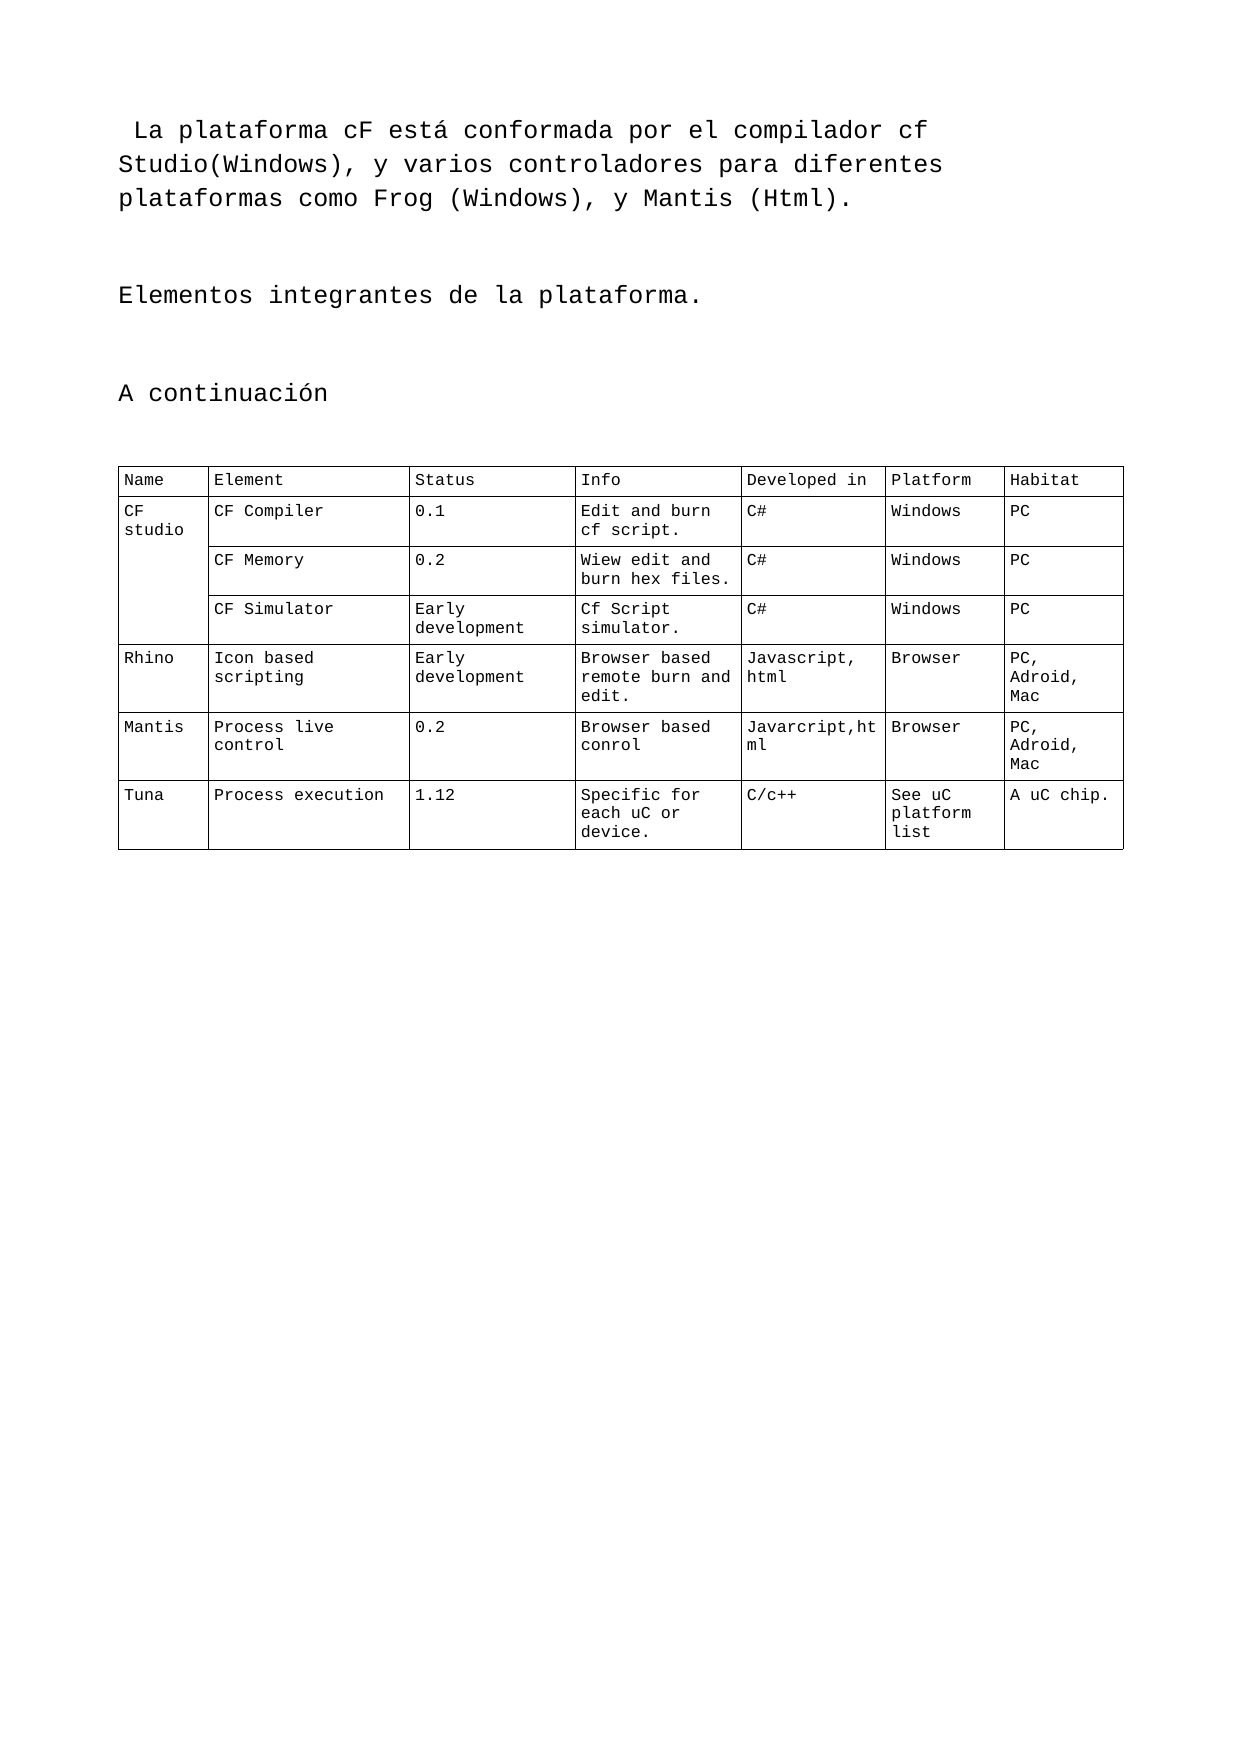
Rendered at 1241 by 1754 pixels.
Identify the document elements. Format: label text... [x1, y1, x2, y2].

table_cell CF Compiler [209, 497, 409, 546]
text La plataforma cF está conformada por el compilador cf Studio(Windows), y varios controladores para diferentes plataformas como Frog (Windows), y Mantis (Html). [118, 118, 1122, 214]
table_cell PC [1005, 596, 1123, 644]
table_cell Windows [886, 497, 1004, 546]
table_header Element [209, 467, 409, 496]
table_cell Mantis [119, 713, 208, 780]
table_cell Windows [886, 596, 1004, 644]
table_cell Specific for each uC or device. [576, 781, 741, 848]
table_cell Javarcript,html [742, 713, 885, 780]
table_cell 1.12 [410, 781, 575, 848]
table_cell Browser [886, 645, 1004, 712]
table_cell Browser based remote burn and edit. [576, 645, 741, 712]
text Elementos integrantes de la plataforma. [118, 283, 1122, 311]
table_cell Javascript, html [742, 645, 885, 712]
text A continuación [118, 380, 1122, 408]
table_cell PC, Adroid, Mac [1005, 645, 1123, 712]
table_header Name [119, 467, 208, 496]
table_cell CF studio [119, 497, 208, 644]
table_cell CF Simulator [209, 596, 409, 644]
table_header Status [410, 467, 575, 496]
table_cell PC [1005, 497, 1123, 546]
table_header Info [576, 467, 741, 496]
table_header Habitat [1005, 467, 1123, 496]
table_cell C# [742, 547, 885, 595]
table_cell Windows [886, 547, 1004, 595]
table_cell Edit and burn cf script. [576, 497, 741, 546]
table_cell C# [742, 497, 885, 546]
table_cell Tuna [119, 781, 208, 848]
table_header Platform [886, 467, 1004, 496]
table_cell PC [1005, 547, 1123, 595]
table_cell Process execution [209, 781, 409, 848]
table_cell Wiew edit and burn hex files. [576, 547, 741, 595]
table_cell 0.1 [410, 497, 575, 546]
table_cell Browser based conrol [576, 713, 741, 780]
table_cell Process live control [209, 713, 409, 780]
table_cell Rhino [119, 645, 208, 712]
table_cell 0.2 [410, 713, 575, 780]
table_cell C# [742, 596, 885, 644]
table_cell CF Memory [209, 547, 409, 595]
table_cell Cf Script simulator. [576, 596, 741, 644]
table_cell Browser [886, 713, 1004, 780]
table_cell Early development [410, 645, 575, 712]
table_cell See uC platform list [886, 781, 1004, 848]
table_cell C/c++ [742, 781, 885, 848]
table_cell 0.2 [410, 547, 575, 595]
table_cell A uC chip. [1005, 781, 1123, 848]
table_cell Early development [410, 596, 575, 644]
table_header Developed in [742, 467, 885, 496]
table_cell Icon based scripting [209, 645, 409, 712]
table_cell PC, Adroid, Mac [1005, 713, 1123, 780]
